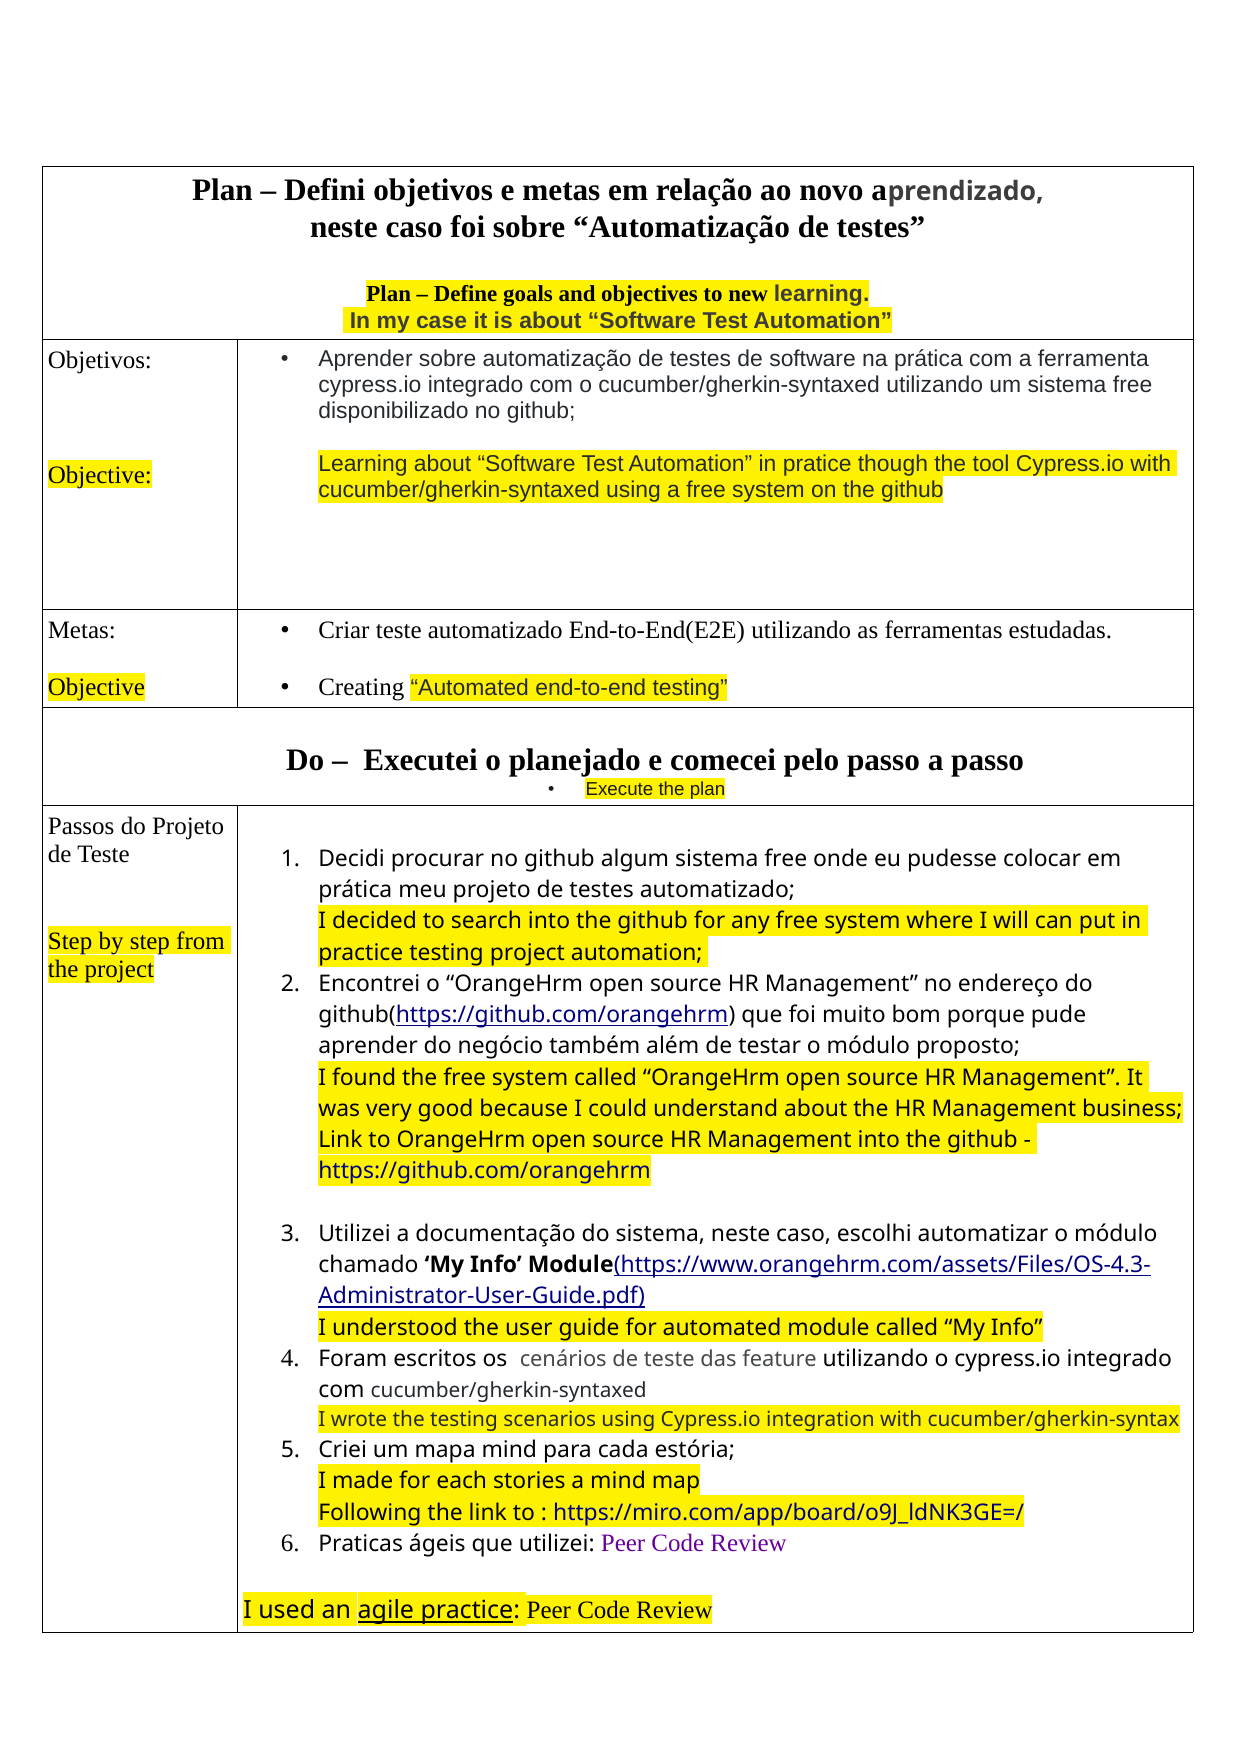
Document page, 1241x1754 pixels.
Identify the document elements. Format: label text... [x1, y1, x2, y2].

table_cell Objetivos: Objective: [43, 340, 237, 609]
table_cell Metas: Objective [43, 610, 237, 707]
table_cell Criar teste automatizado End-to-End(E2E) utilizando as ferramentas estudadas. Creating “Automated end-to-end testing” [238, 610, 1193, 707]
table_cell Aprender sobre automatização de testes de software na prática com a ferramenta cypress.io integrado com o cucumber/gherkin-syntaxed utilizando um sistema free disponibilizado no github; Learning about “Software Test Automation” in pratice though the tool Cypress.io with cucumber/gherkin-syntaxed using a free system on the github [238, 340, 1193, 609]
table_header Plan – Defini objetivos e metas em relação ao novo aprendizado, neste caso foi sobre “Automatização de testes” Plan – Define goals and objectives to new learning. In my case it is about “Software Test Automation” [43, 167, 1193, 339]
table_cell Do – Executei o planejado e comecei pelo passo a passo Execute the plan [43, 708, 1193, 805]
table_cell Passos do Projeto de Teste Step by step from the project [43, 806, 237, 1632]
table_cell Decidi procurar no github algum sistema free onde eu pudesse colocar em prática meu projeto de testes automatizado; I decided to search into the github for any free system where I will can put in practice testing project automation; Encontrei o “OrangeHrm open source HR Management” no endereço do github(https://github.com/orangehrm) que foi muito bom porque pude aprender do negócio também além de testar o módulo proposto; I found the free system called “OrangeHrm open source HR Management”. It was very good because I could understand about the HR Management business; Link to OrangeHrm open source HR Management into the github - https://github.com/orangehrm Utilizei a documentação do sistema, neste caso, escolhi automatizar o módulo chamado ‘My Info’ Module(https://www.orangehrm.com/assets/Files/OS-4.3-Administrator-User-Guide.pdf) I understood the user guide for automated module called “My Info” Foram escritos os cenários de teste das feature utilizando o cypress.io integrado com cucumber/gherkin-syntaxed I wrote the testing scenarios using Cypress.io integration with cucumber/gherkin-syntax Criei um mapa mind para cada estória; I made for each stories a mind map Following the link to : https://miro.com/app/board/o9J_ldNK3GE=/ Praticas ágeis que utilizei: Peer Code Review I used an agile practice: Peer Code Review [238, 806, 1193, 1632]
